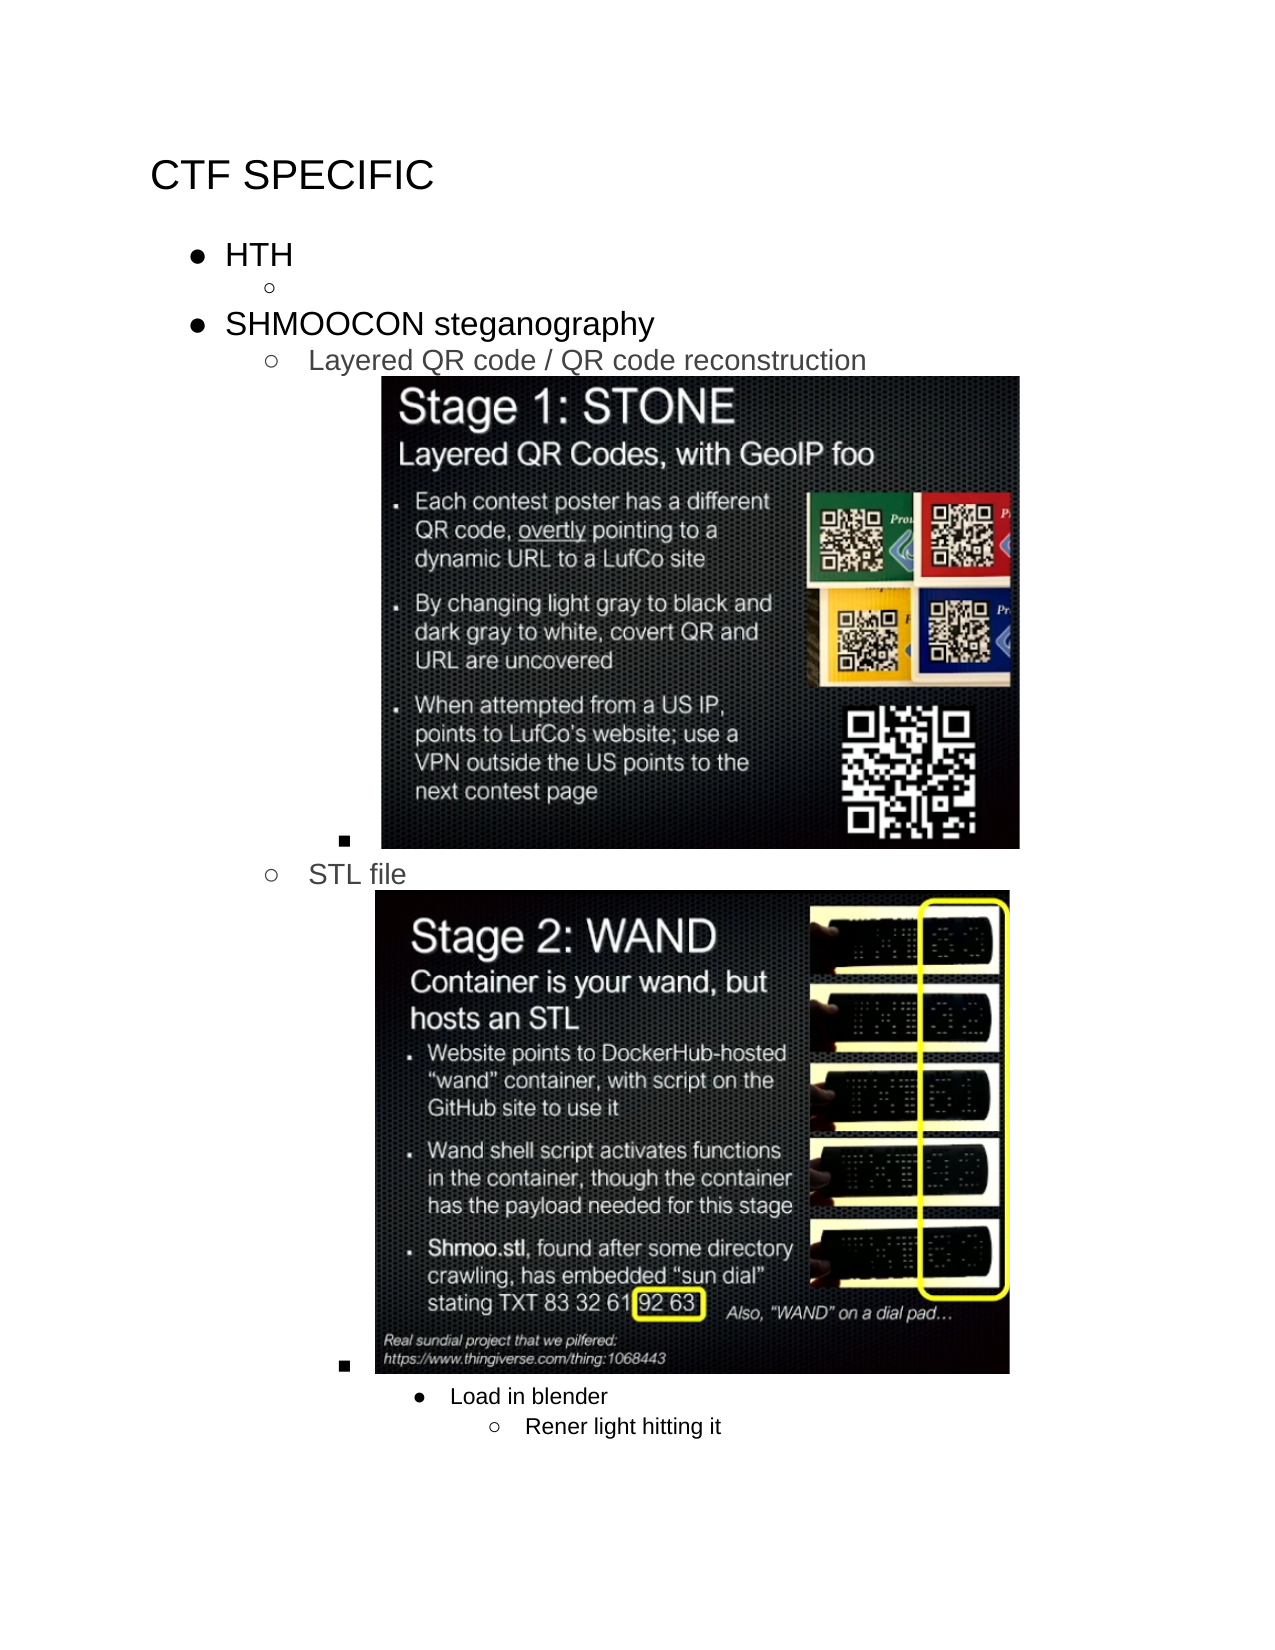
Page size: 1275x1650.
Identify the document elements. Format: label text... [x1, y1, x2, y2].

picture [375, 890, 1010, 1374]
list Load in blender [412, 1383, 1125, 1409]
subtitle HTH [187, 235, 1125, 274]
list Rener light hitting it [487, 1413, 1125, 1439]
subtitle STL file [262, 857, 1125, 891]
subtitle CTF SPECIFIC [150, 150, 1125, 198]
subtitle Layered QR code / QR code reconstruction [262, 342, 1125, 376]
picture [381, 376, 1020, 849]
subtitle SHMOOCON steganography [187, 304, 1125, 342]
